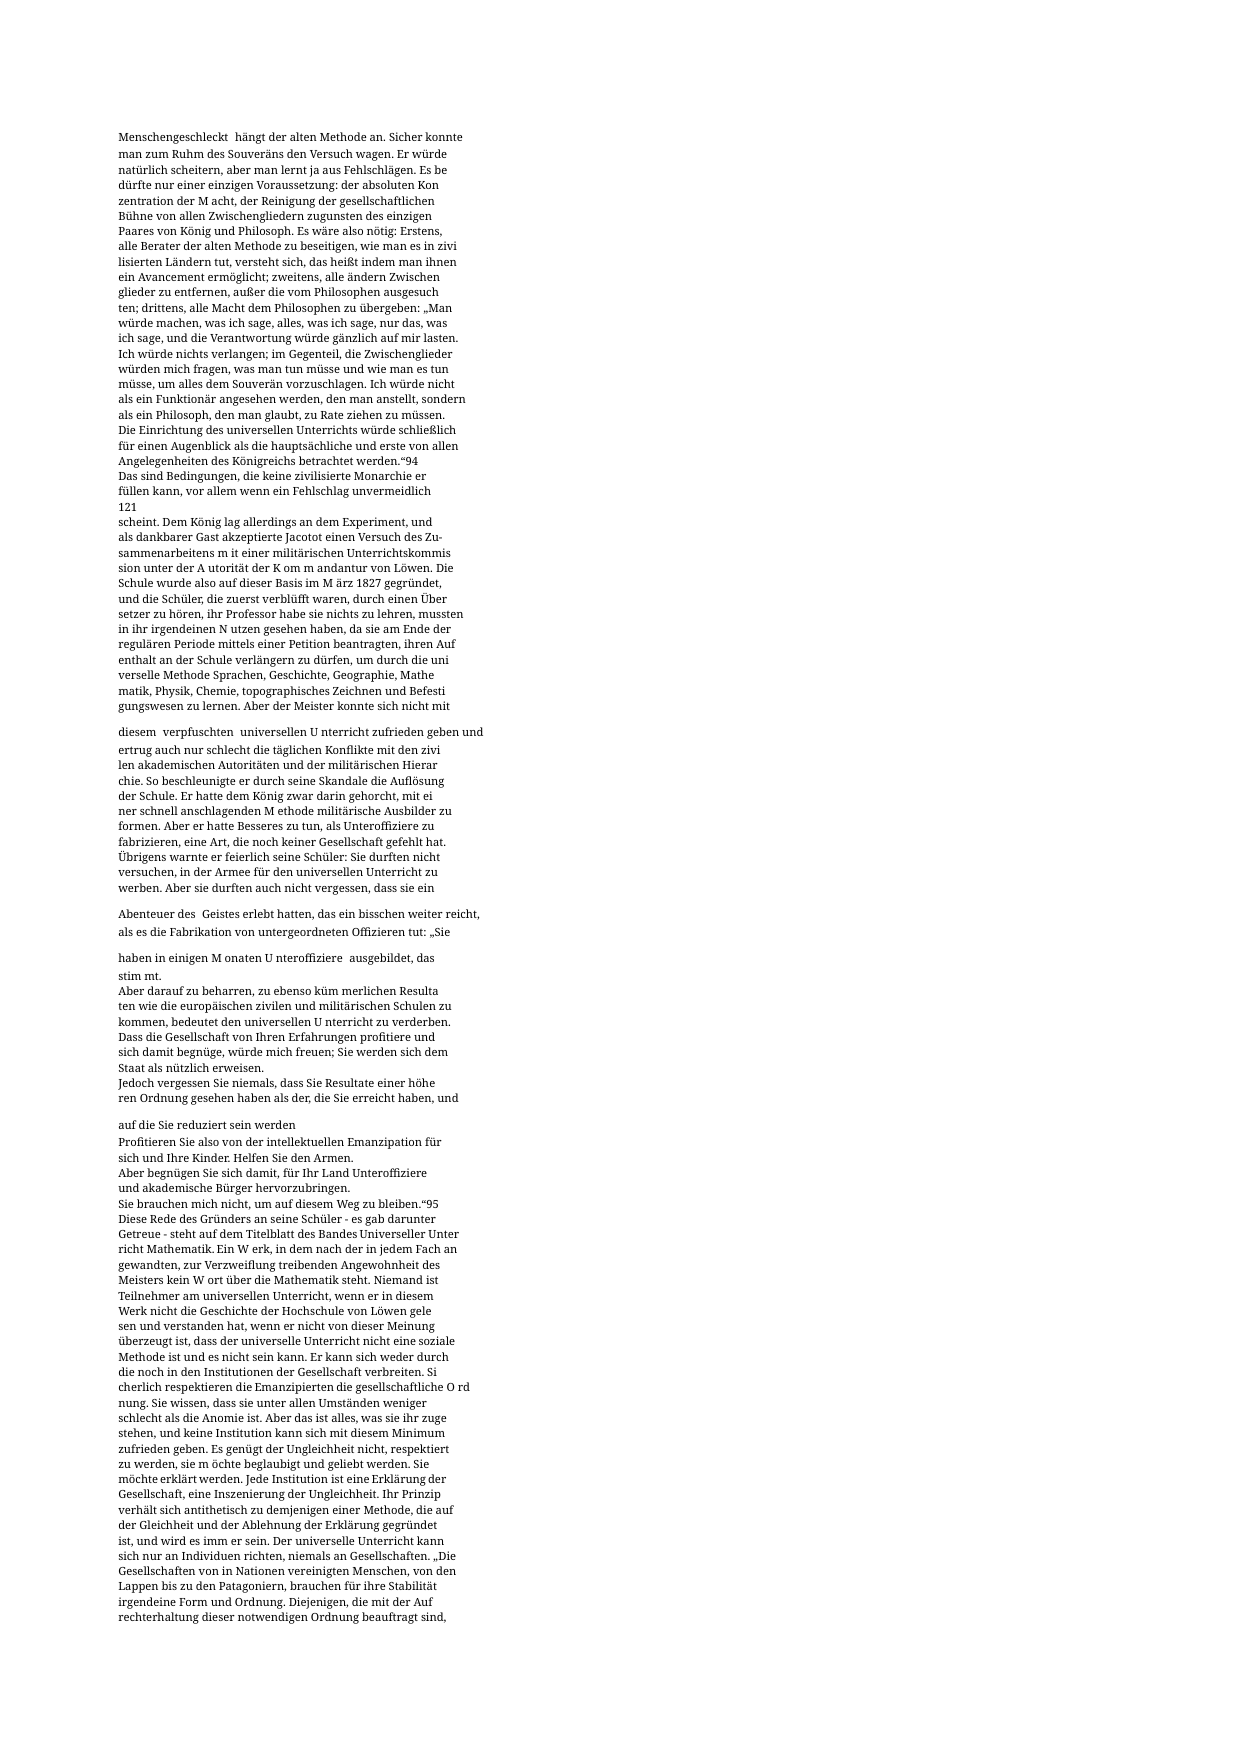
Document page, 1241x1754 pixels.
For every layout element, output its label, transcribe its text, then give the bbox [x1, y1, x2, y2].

text Menschengeschleckt hängt der alten Methode an. Sicher konnte man zum Ruhm des Souveräns den Versuch wagen. Er würde natürlich scheitern, aber man lernt ja aus Fehlschlägen. Es be dürfte nur einer einzigen Voraussetzung: der absoluten Kon zentration der M acht, der Reinigung der gesellschaftlichen Bühne von allen Zwischengliedern zugunsten des einzigen Paares von König und Philosoph. Es wäre also nötig: Erstens, alle Berater der alten Methode zu beseitigen, wie man es in zivi lisierten Ländern tut, versteht sich, das heißt indem man ihnen ein Avancement ermöglicht; zweitens, alle ändern Zwischen glieder zu entfernen, außer die vom Philosophen ausgesuch ten; drittens, alle Macht dem Philosophen zu übergeben: „Man würde machen, was ich sage, alles, was ich sage, nur das, was ich sage, und die Verantwortung würde gänzlich auf mir lasten. Ich würde nichts verlangen; im Gegenteil, die Zwischenglieder würden mich fragen, was man tun müsse und wie man es tun müsse, um alles dem Souverän vorzuschlagen. Ich würde nicht als ein Funktionär angesehen werden, den man anstellt, sondern als ein Philosoph, den man glaubt, zu Rate ziehen zu müssen. Die Einrichtung des universellen Unterrichts würde schließlich für einen Augenblick als die hauptsächliche und erste von allen Angelegenheiten des Königreichs betrachtet werden.“94 Das sind Bedingungen, die keine zivilisierte Monarchie er füllen kann, vor allem wenn ein Fehlschlag unvermeidlich 121 [118, 118, 1122, 514]
text Profitieren Sie also von der intellektuellen Emanzipation für sich und Ihre Kinder. Helfen Sie den Armen. Aber begnügen Sie sich damit, für Ihr Land Unteroffiziere und akademische Bürger hervorzubringen. Sie brauchen mich nicht, um auf diesem Weg zu bleiben.“95 Diese Rede des Gründers an seine Schüler - es gab darunter Getreue - steht auf dem Titelblatt des Bandes Universeller Unter richt Mathematik. Ein W erk, in dem nach der in jedem Fach an gewandten, zur Verzweiflung treibenden Angewohnheit des Meisters kein W ort über die Mathematik steht. Niemand ist Teilnehmer am universellen Unterricht, wenn er in diesem Werk nicht die Geschichte der Hochschule von Löwen gele sen und verstanden hat, wenn er nicht von dieser Meinung überzeugt ist, dass der universelle Unterricht nicht eine soziale Methode ist und es nicht sein kann. Er kann sich weder durch die noch in den Institutionen der Gesellschaft verbreiten. Si cherlich respektieren die Emanzipierten die gesellschaftliche O rd nung. Sie wissen, dass sie unter allen Umständen weniger schlecht als die Anomie ist. Aber das ist alles, was sie ihr zuge stehen, und keine Institution kann sich mit diesem Minimum zufrieden geben. Es genügt der Ungleichheit nicht, respektiert zu werden, sie m öchte beglaubigt und geliebt werden. Sie möchte erklärt werden. Jede Institution ist eine Erklärung der Gesellschaft, eine Inszenierung der Ungleichheit. Ihr Prinzip verhält sich antithetisch zu demjenigen einer Methode, die auf der Gleichheit und der Ablehnung der Erklärung gegründet ist, und wird es imm er sein. Der universelle Unterricht kann sich nur an Individuen richten, niemals an Gesellschaften. „Die Gesellschaften von in Nationen vereinigten Menschen, von den Lappen bis zu den Patagoniern, brauchen für ihre Stabilität irgendeine Form und Ordnung. Diejenigen, die mit der Auf rechterhaltung dieser notwendigen Ordnung beauftragt sind, [118, 1135, 1122, 1625]
text scheint. Dem König lag allerdings an dem Experiment, und als dankbarer Gast akzeptierte Jacotot einen Versuch des Zu- sammenarbeitens m it einer militärischen Unterrichtskommis sion unter der A utorität der K om m andantur von Löwen. Die Schule wurde also auf dieser Basis im M ärz 1827 gegründet, und die Schüler, die zuerst verblüfft waren, durch einen Über setzer zu hören, ihr Professor habe sie nichts zu lehren, mussten in ihr irgendeinen N utzen gesehen haben, da sie am Ende der regulären Periode mittels einer Petition beantragten, ihren Auf enthalt an der Schule verlängern zu dürfen, um durch die uni verselle Methode Sprachen, Geschichte, Geographie, Mathe matik, Physik, Chemie, topographisches Zeichnen und Befesti gungswesen zu lernen. Aber der Meister konnte sich nicht mit diesem verpfuschten universellen U nterricht zufrieden geben und ertrug auch nur schlecht die täglichen Konflikte mit den zivi len akademischen Autoritäten und der militärischen Hierar chie. So beschleunigte er durch seine Skandale die Auflösung der Schule. Er hatte dem König zwar darin gehorcht, mit ei ner schnell anschlagenden M ethode militärische Ausbilder zu formen. Aber er hatte Besseres zu tun, als Unteroffiziere zu fabrizieren, eine Art, die noch keiner Gesellschaft gefehlt hat. Übrigens warnte er feierlich seine Schüler: Sie durften nicht versuchen, in der Armee für den universellen Unterricht zu werben. Aber sie durften auch nicht vergessen, dass sie ein Abenteuer des Geistes erlebt hatten, das ein bisschen weiter reicht, als es die Fabrikation von untergeordneten Offizieren tut: „Sie haben in einigen M onaten U nteroffiziere ausgebildet, das stim mt. Aber darauf zu beharren, zu ebenso küm merlichen Resulta ten wie die europäischen zivilen und militärischen Schulen zu kommen, bedeutet den universellen U nterricht zu verderben. Dass die Gesellschaft von Ihren Erfahrungen profitiere und sich damit begnüge, würde mich freuen; Sie werden sich dem Staat als nützlich erweisen. Jedoch vergessen Sie niemals, dass Sie Resultate einer höhe ren Ordnung gesehen haben als der, die Sie erreicht haben, und auf die Sie reduziert sein werden [118, 514, 1122, 1135]
